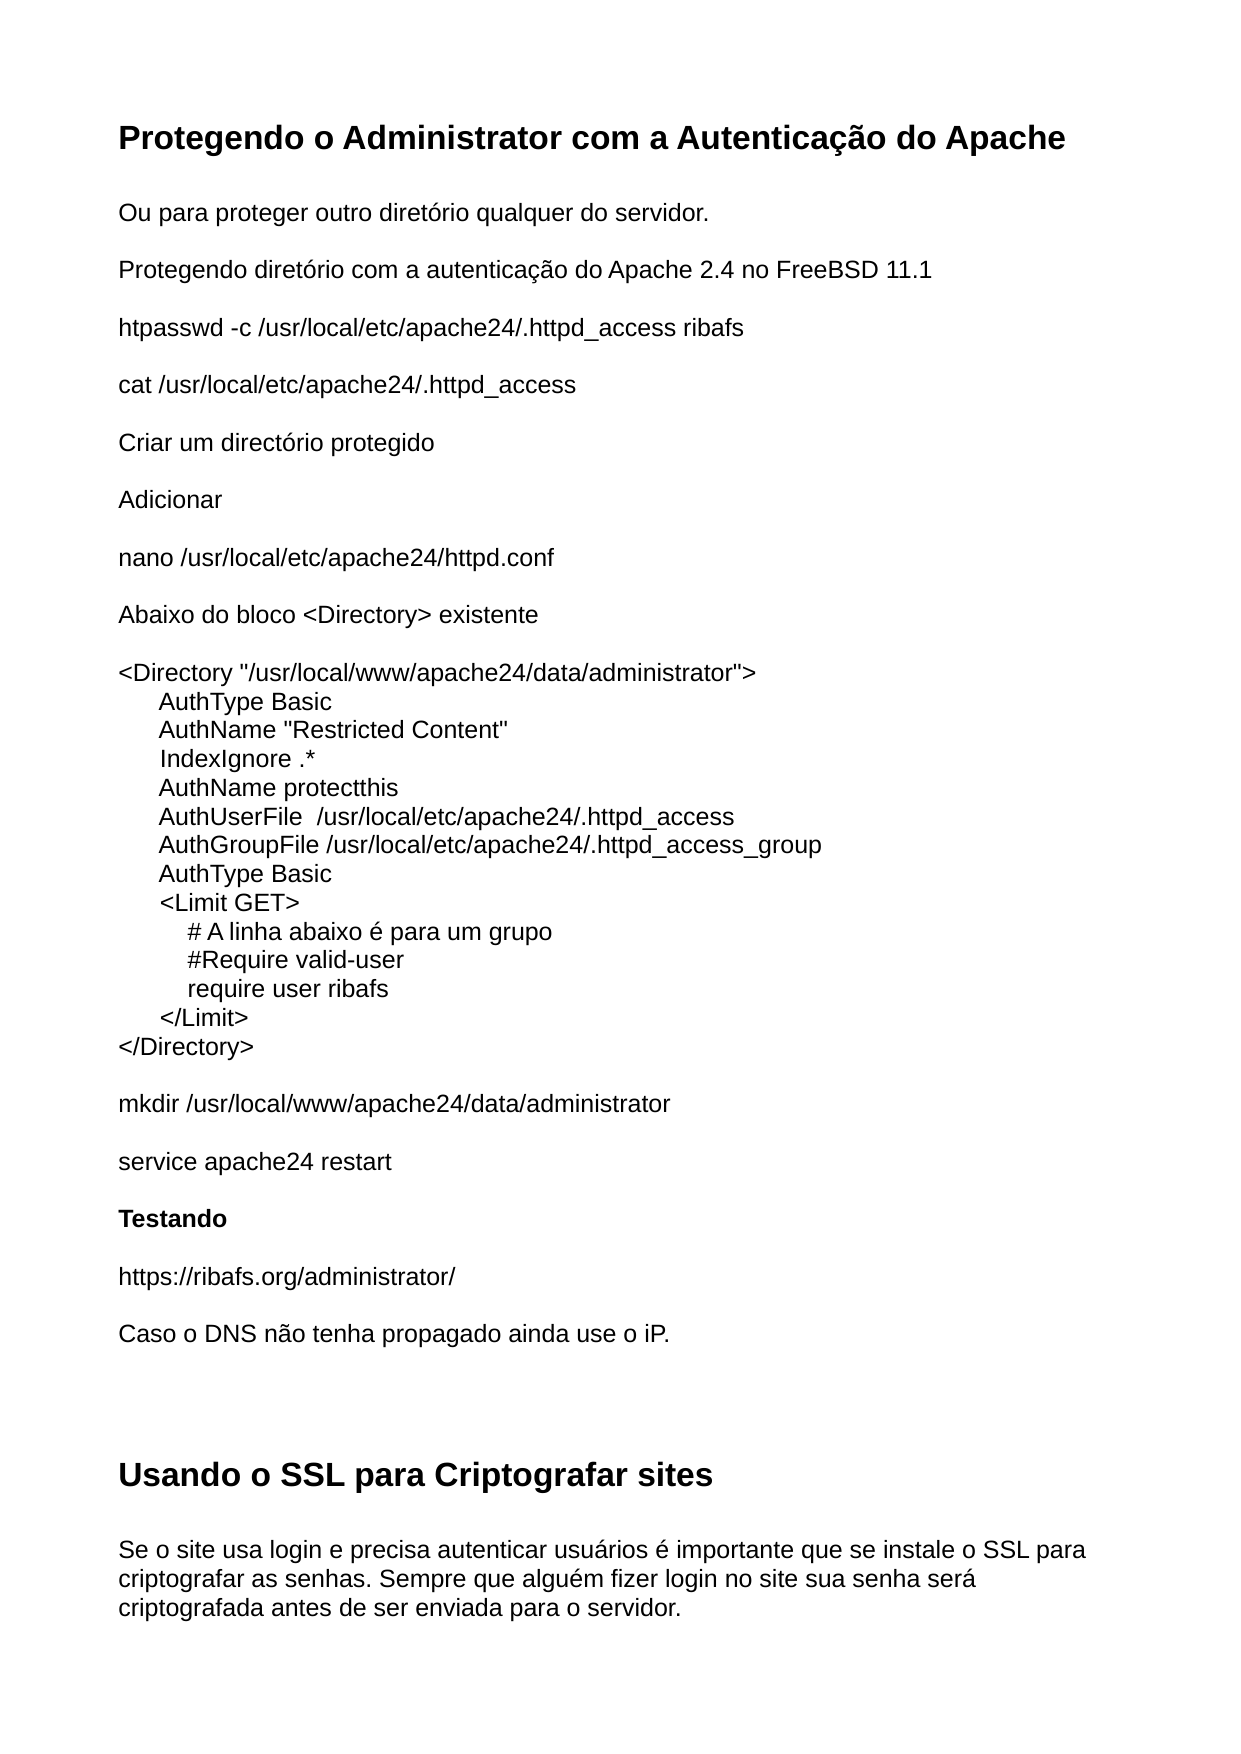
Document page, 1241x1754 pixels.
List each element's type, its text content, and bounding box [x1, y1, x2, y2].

text </Directory> [118, 1032, 1122, 1061]
text Adicionar [118, 486, 1122, 514]
text Protegendo diretório com a autenticação do Apache 2.4 no FreeBSD 11.1 [118, 256, 1122, 284]
text service apache24 restart [118, 1147, 1122, 1176]
text AuthGroupFile /usr/local/etc/apache24/.httpd_access_group [118, 831, 1122, 859]
text <Directory "/usr/local/www/apache24/data/administrator"> [118, 658, 1122, 687]
text require user ribafs [118, 974, 1122, 1003]
text cat /usr/local/etc/apache24/.httpd_access [118, 371, 1122, 399]
text #Require valid-user [118, 946, 1122, 974]
text IndexIgnore .* [118, 744, 1122, 773]
text # A linha abaixo é para um grupo [118, 917, 1122, 946]
text <Limit GET> [118, 888, 1122, 917]
subtitle Protegendo o Administrator com a Autenticação do Apache [118, 118, 1122, 157]
text htpasswd -c /usr/local/etc/apache24/.httpd_access ribafs [118, 313, 1122, 342]
text AuthName "Restricted Content" [118, 716, 1122, 744]
text Testando [118, 1204, 1122, 1233]
text </Limit> [118, 1003, 1122, 1032]
text Ou para proteger outro diretório qualquer do servidor. [118, 198, 1122, 227]
text Abaixo do bloco <Directory> existente [118, 601, 1122, 629]
text AuthUserFile /usr/local/etc/apache24/.httpd_access [118, 802, 1122, 831]
text Criar um directório protegido [118, 428, 1122, 457]
text mkdir /usr/local/www/apache24/data/administrator [118, 1089, 1122, 1118]
text AuthType Basic [118, 687, 1122, 716]
text nano /usr/local/etc/apache24/httpd.conf [118, 543, 1122, 572]
text Caso o DNS não tenha propagado ainda use o iP. [118, 1319, 1122, 1348]
text AuthType Basic [118, 859, 1122, 888]
text AuthName protectthis [118, 773, 1122, 802]
subtitle Usando o SSL para Criptografar sites [118, 1455, 1122, 1494]
text https://ribafs.org/administrator/ [118, 1262, 1122, 1291]
text Se o site usa login e precisa autenticar usuários é importante que se instale o SSL para criptografar as senhas. Sempre que alguém fizer login no site sua senha será criptografada antes de ser enviada para o servidor. [118, 1535, 1122, 1621]
